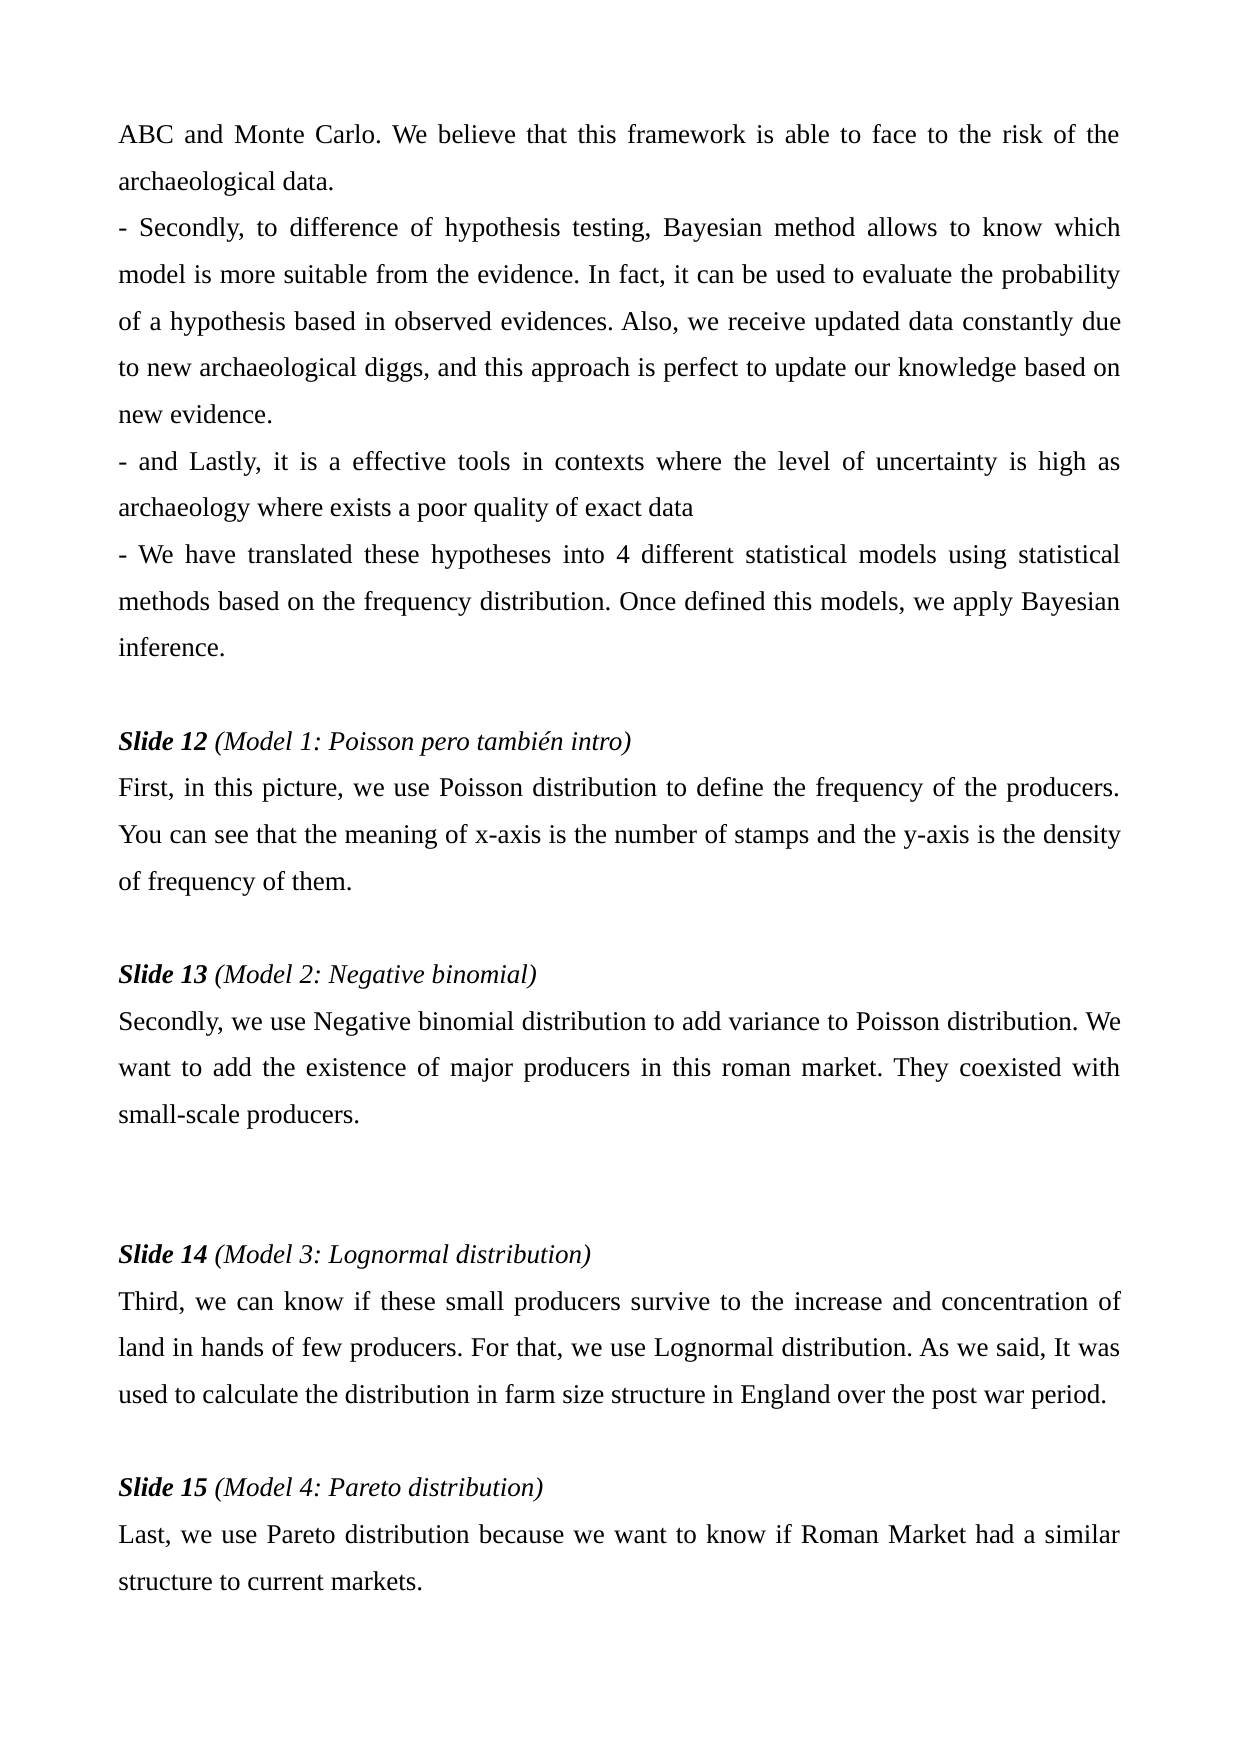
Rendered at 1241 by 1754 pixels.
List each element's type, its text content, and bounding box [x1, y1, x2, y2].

text Slide 15 (Model 4: Pareto distribution) [118, 1471, 1122, 1503]
text Last, we use Pareto distribution because we want to know if Roman Market had a similar structure to current markets. [118, 1518, 1122, 1596]
text ABC and Monte Carlo. We believe that this framework is able to face to the risk of the archaeological data. [118, 118, 1122, 196]
text Slide 14 (Model 3: Lognormal distribution) [118, 1238, 1122, 1269]
text Slide 12 (Model 1: Poisson pero también intro) [118, 725, 1122, 756]
text First, in this picture, we use Poisson distribution to define the frequency of the producers. You can see that the meaning of x-axis is the number of stamps and the y-axis is the density of frequency of them. [118, 771, 1122, 896]
text Slide 13 (Model 2: Negative binomial) [118, 958, 1122, 989]
text Third, we can know if these small producers survive to the increase and concentration of land in hands of few producers. For that, we use Lognormal distribution. As we said, It was used to calculate the distribution in farm size structure in England over the post war period. [118, 1285, 1122, 1409]
text Secondly, we use Negative binomial distribution to add variance to Poisson distribution. We want to add the existence of major producers in this roman market. They coexisted with small-scale producers. [118, 1005, 1122, 1129]
text - Secondly, to difference of hypothesis testing, Bayesian method allows to know which model is more suitable from the evidence. In fact, it can be used to evaluate the probability of a hypothesis based in observed evidences. Also, we receive updated data constantly due to new archaeological diggs, and this approach is perfect to update our knowledge based on new evidence. [118, 211, 1122, 429]
text - and Lastly, it is a effective tools in contexts where the level of uncertainty is high as archaeology where exists a poor quality of exact data [118, 445, 1122, 523]
text - We have translated these hypotheses into 4 different statistical models using statistical methods based on the frequency distribution. Once defined this models, we apply Bayesian inference. [118, 538, 1122, 663]
